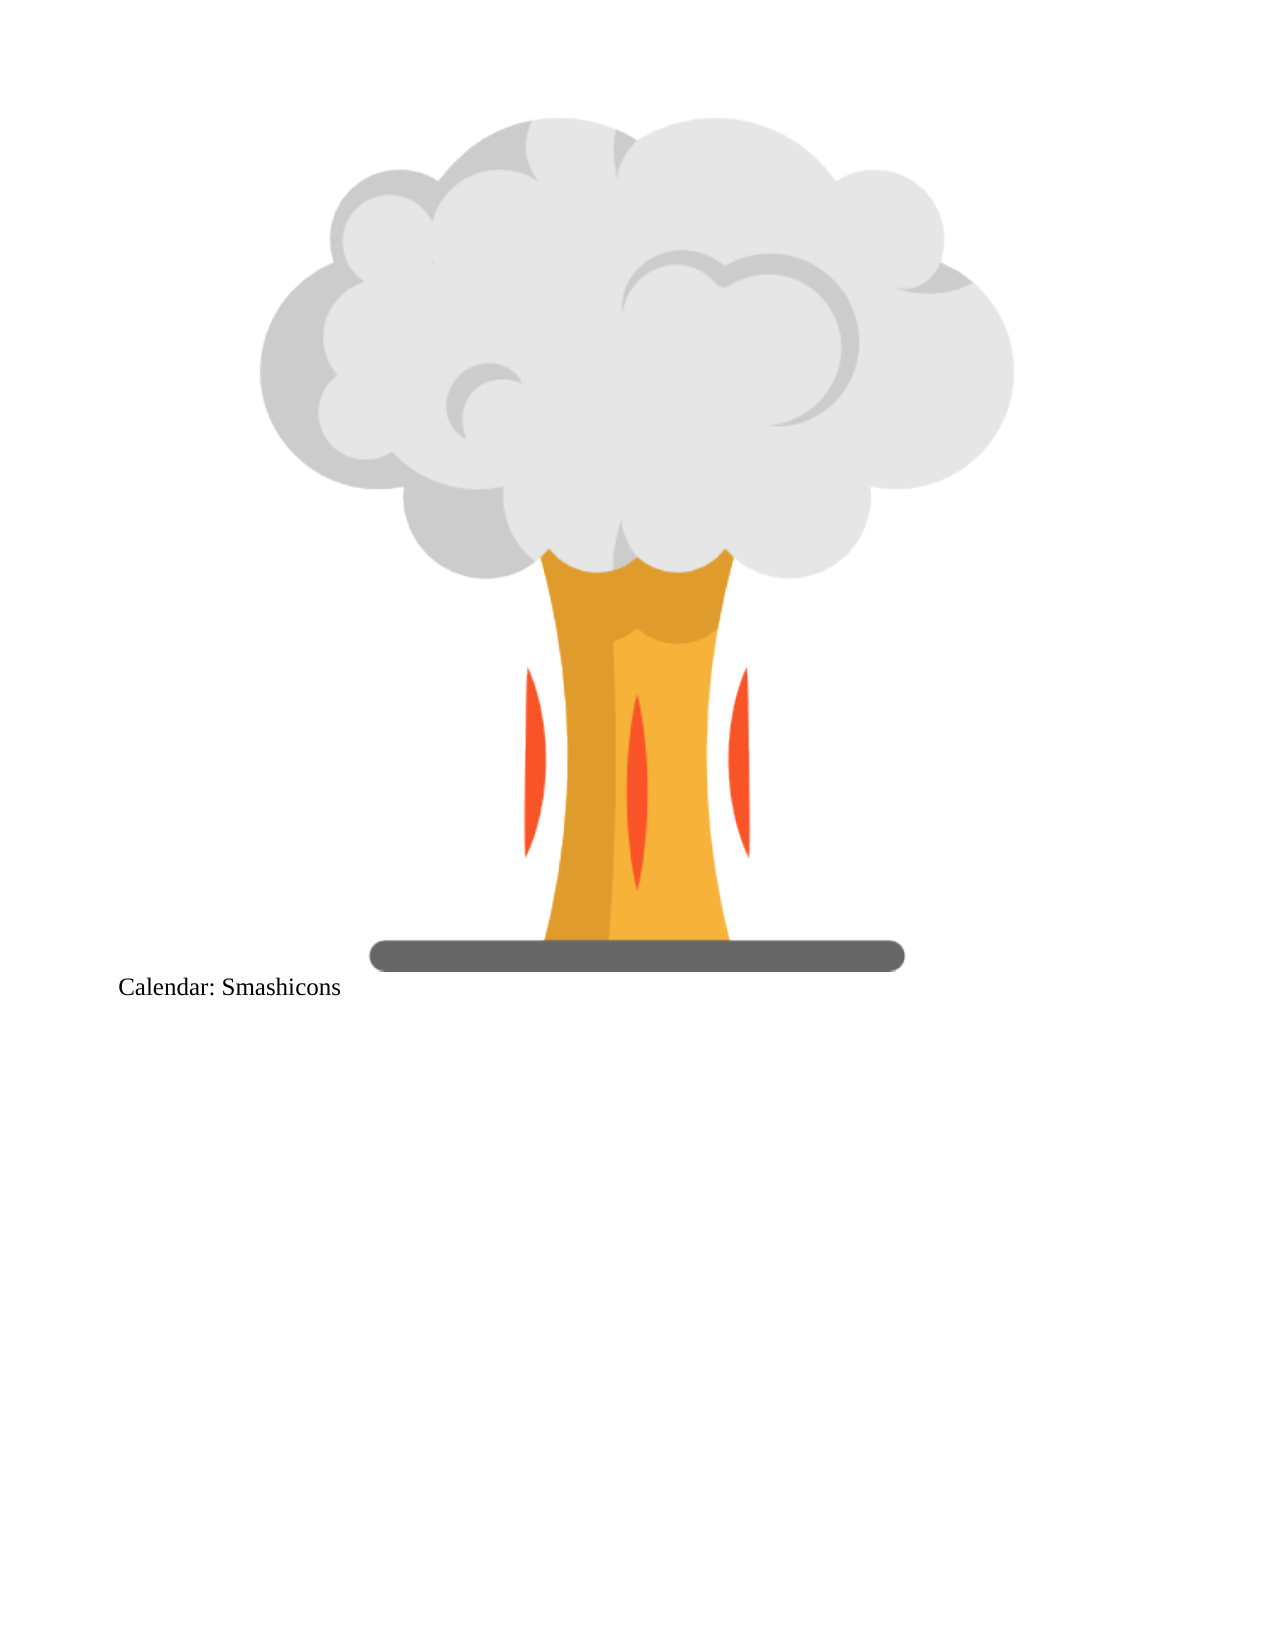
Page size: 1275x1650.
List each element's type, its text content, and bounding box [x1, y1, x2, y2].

text Calendar: Smashicons [118, 611, 1157, 1000]
picture [210, 118, 1065, 972]
